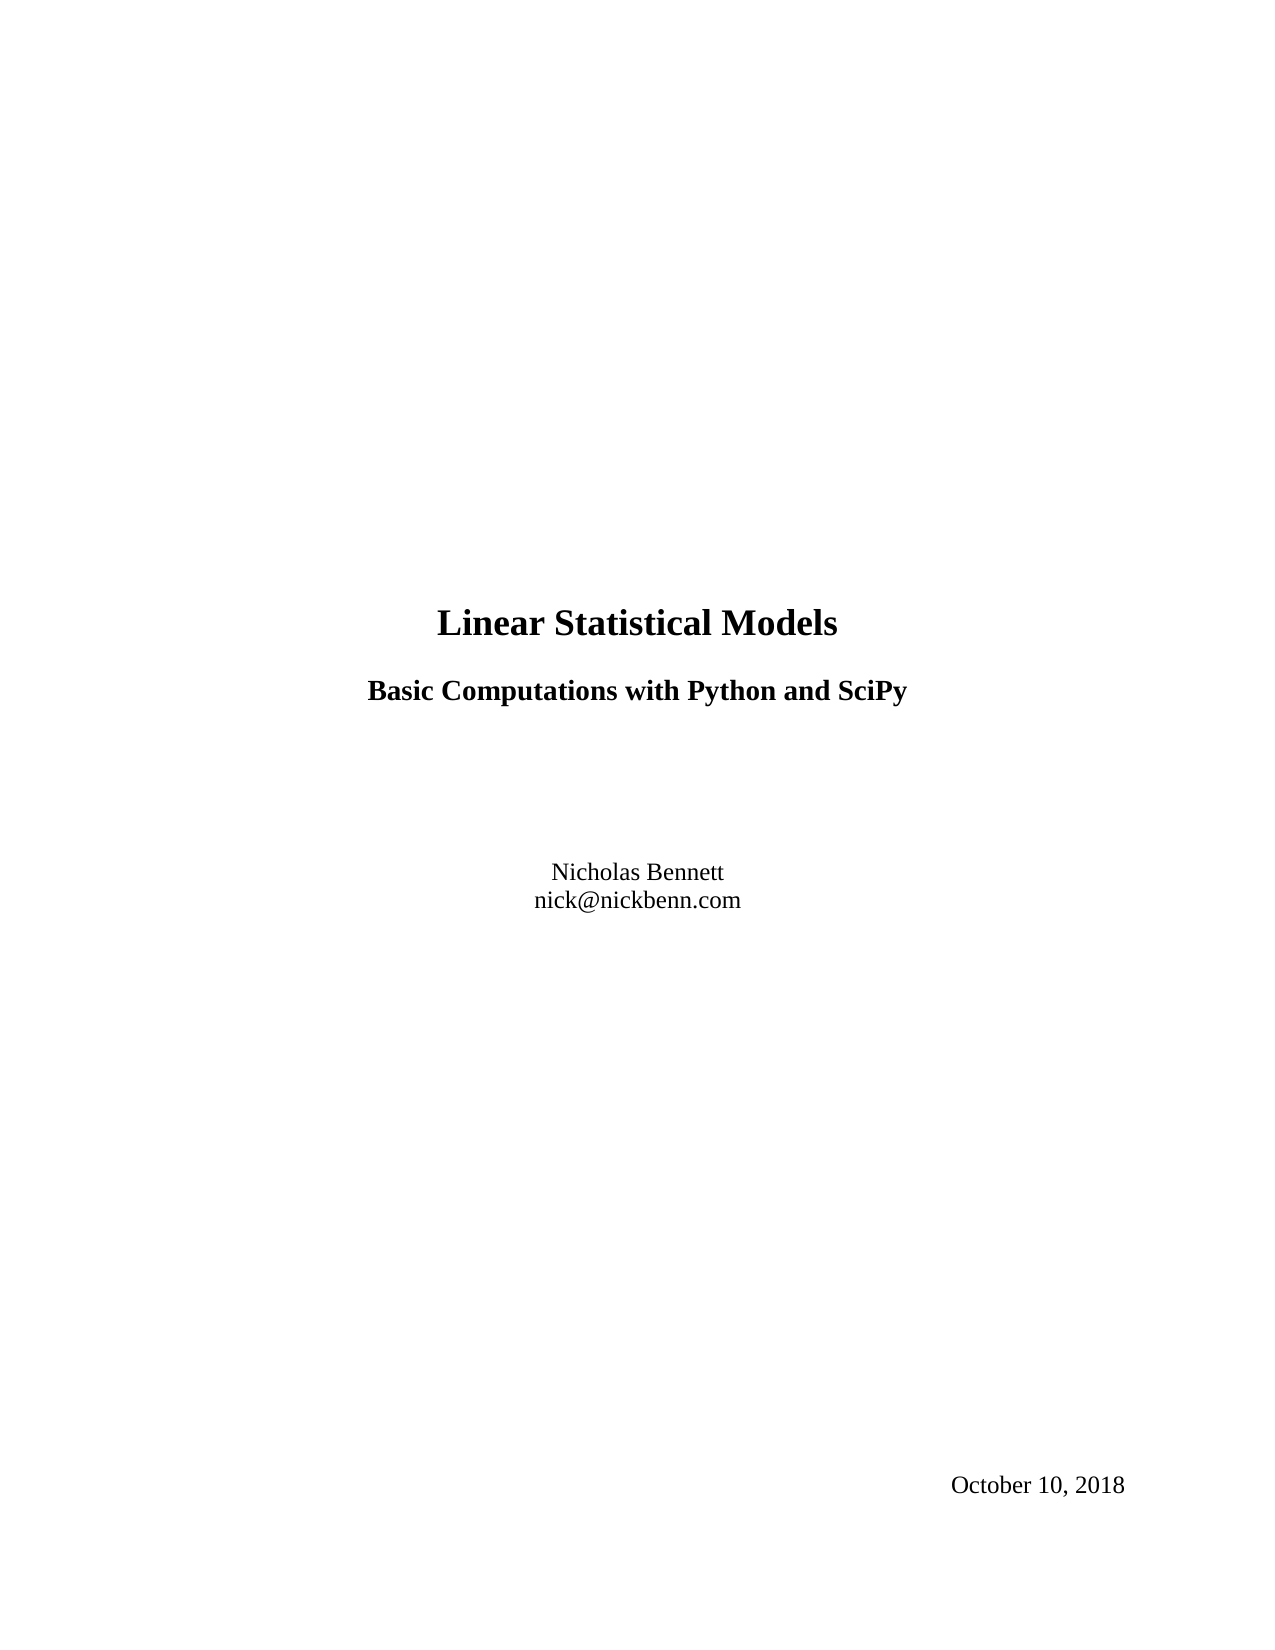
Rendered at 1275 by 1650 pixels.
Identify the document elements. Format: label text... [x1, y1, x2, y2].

subtitle Basic Computations with Python and SciPy [150, 673, 1125, 707]
text Nicholas Bennett [150, 857, 1125, 885]
title Linear Statistical Models [150, 600, 1125, 643]
text nick@nickbenn.com [150, 885, 1125, 914]
